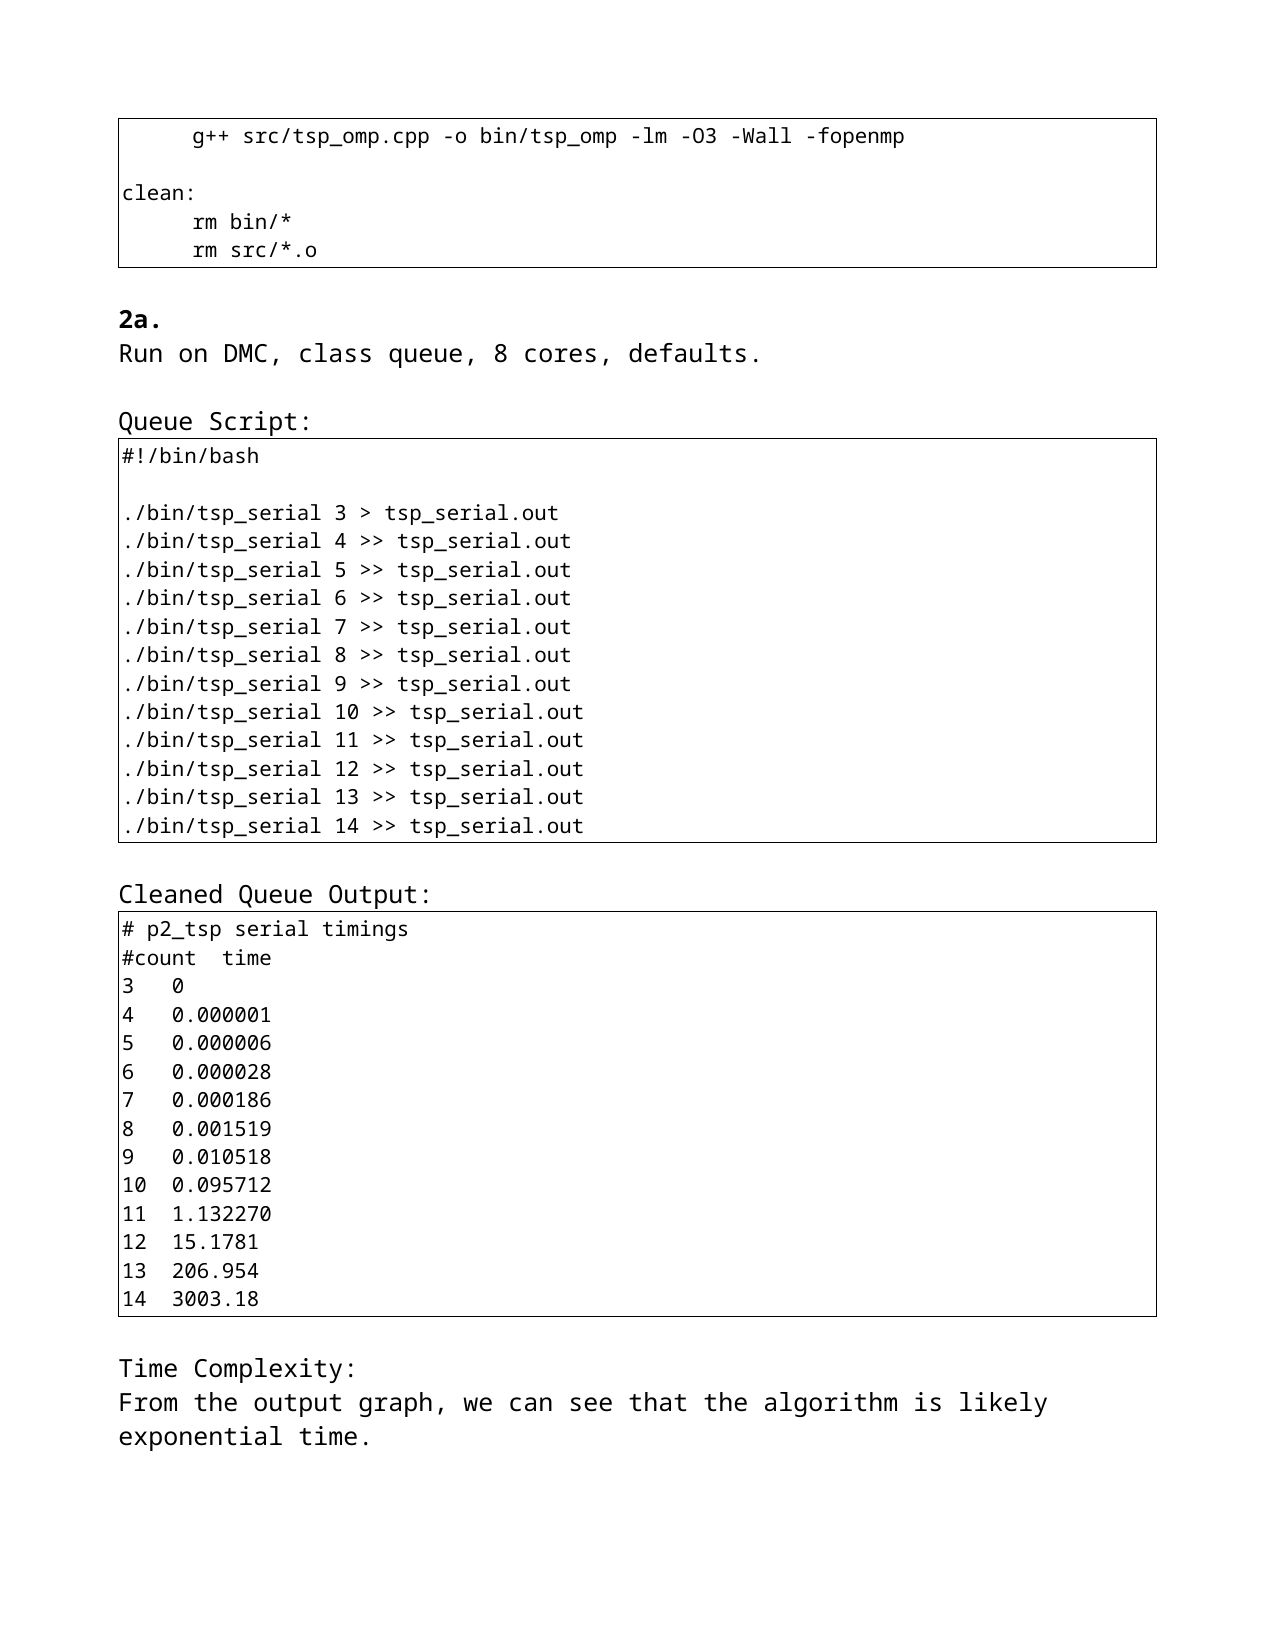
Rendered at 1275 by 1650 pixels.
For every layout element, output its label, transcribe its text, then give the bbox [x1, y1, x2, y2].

text rm src/*.o [119, 232, 1156, 267]
text 14 3003.18 [119, 1281, 1156, 1316]
text # p2_tsp serial timings [119, 912, 1156, 939]
text 12 15.1781 [119, 1224, 1156, 1252]
text 10 0.095712 [119, 1167, 1156, 1195]
text 2a. [118, 301, 1157, 336]
text Run on DMC, class queue, 8 cores, defaults. [118, 336, 1157, 369]
text ./bin/tsp_serial 4 >> tsp_serial.out [119, 523, 1156, 551]
text clean: [119, 175, 1156, 203]
text 7 0.000186 [119, 1082, 1156, 1110]
text ./bin/tsp_serial 10 >> tsp_serial.out [119, 694, 1156, 722]
text 6 0.000028 [119, 1053, 1156, 1082]
text ./bin/tsp_serial 14 >> tsp_serial.out [119, 807, 1156, 842]
text ./bin/tsp_serial 9 >> tsp_serial.out [119, 665, 1156, 694]
text ./bin/tsp_serial 8 >> tsp_serial.out [119, 637, 1156, 665]
text #count time [119, 939, 1156, 968]
text ./bin/tsp_serial 3 > tsp_serial.out [119, 494, 1156, 523]
text g++ src/tsp_omp.cpp -o bin/tsp_omp -lm -O3 -Wall -fopenmp [119, 119, 1156, 150]
text #!/bin/bash [119, 439, 1156, 470]
text Cleaned Queue Output: [118, 877, 1157, 911]
text ./bin/tsp_serial 6 >> tsp_serial.out [119, 580, 1156, 608]
text ./bin/tsp_serial 13 >> tsp_serial.out [119, 779, 1156, 807]
text 11 1.132270 [119, 1195, 1156, 1224]
text 5 0.000006 [119, 1025, 1156, 1053]
text 9 0.010518 [119, 1138, 1156, 1167]
text ./bin/tsp_serial 12 >> tsp_serial.out [119, 751, 1156, 779]
text ./bin/tsp_serial 11 >> tsp_serial.out [119, 722, 1156, 751]
text rm bin/* [119, 203, 1156, 232]
text ./bin/tsp_serial 5 >> tsp_serial.out [119, 551, 1156, 580]
text Time Complexity: [118, 1350, 1157, 1384]
text Queue Script: [118, 404, 1157, 438]
text 8 0.001519 [119, 1110, 1156, 1138]
text ./bin/tsp_serial 7 >> tsp_serial.out [119, 608, 1156, 637]
text 13 206.954 [119, 1252, 1156, 1281]
text From the output graph, we can see that the algorithm is likely exponential time. [118, 1384, 1157, 1452]
text 3 0 [119, 968, 1156, 996]
text 4 0.000001 [119, 996, 1156, 1025]
